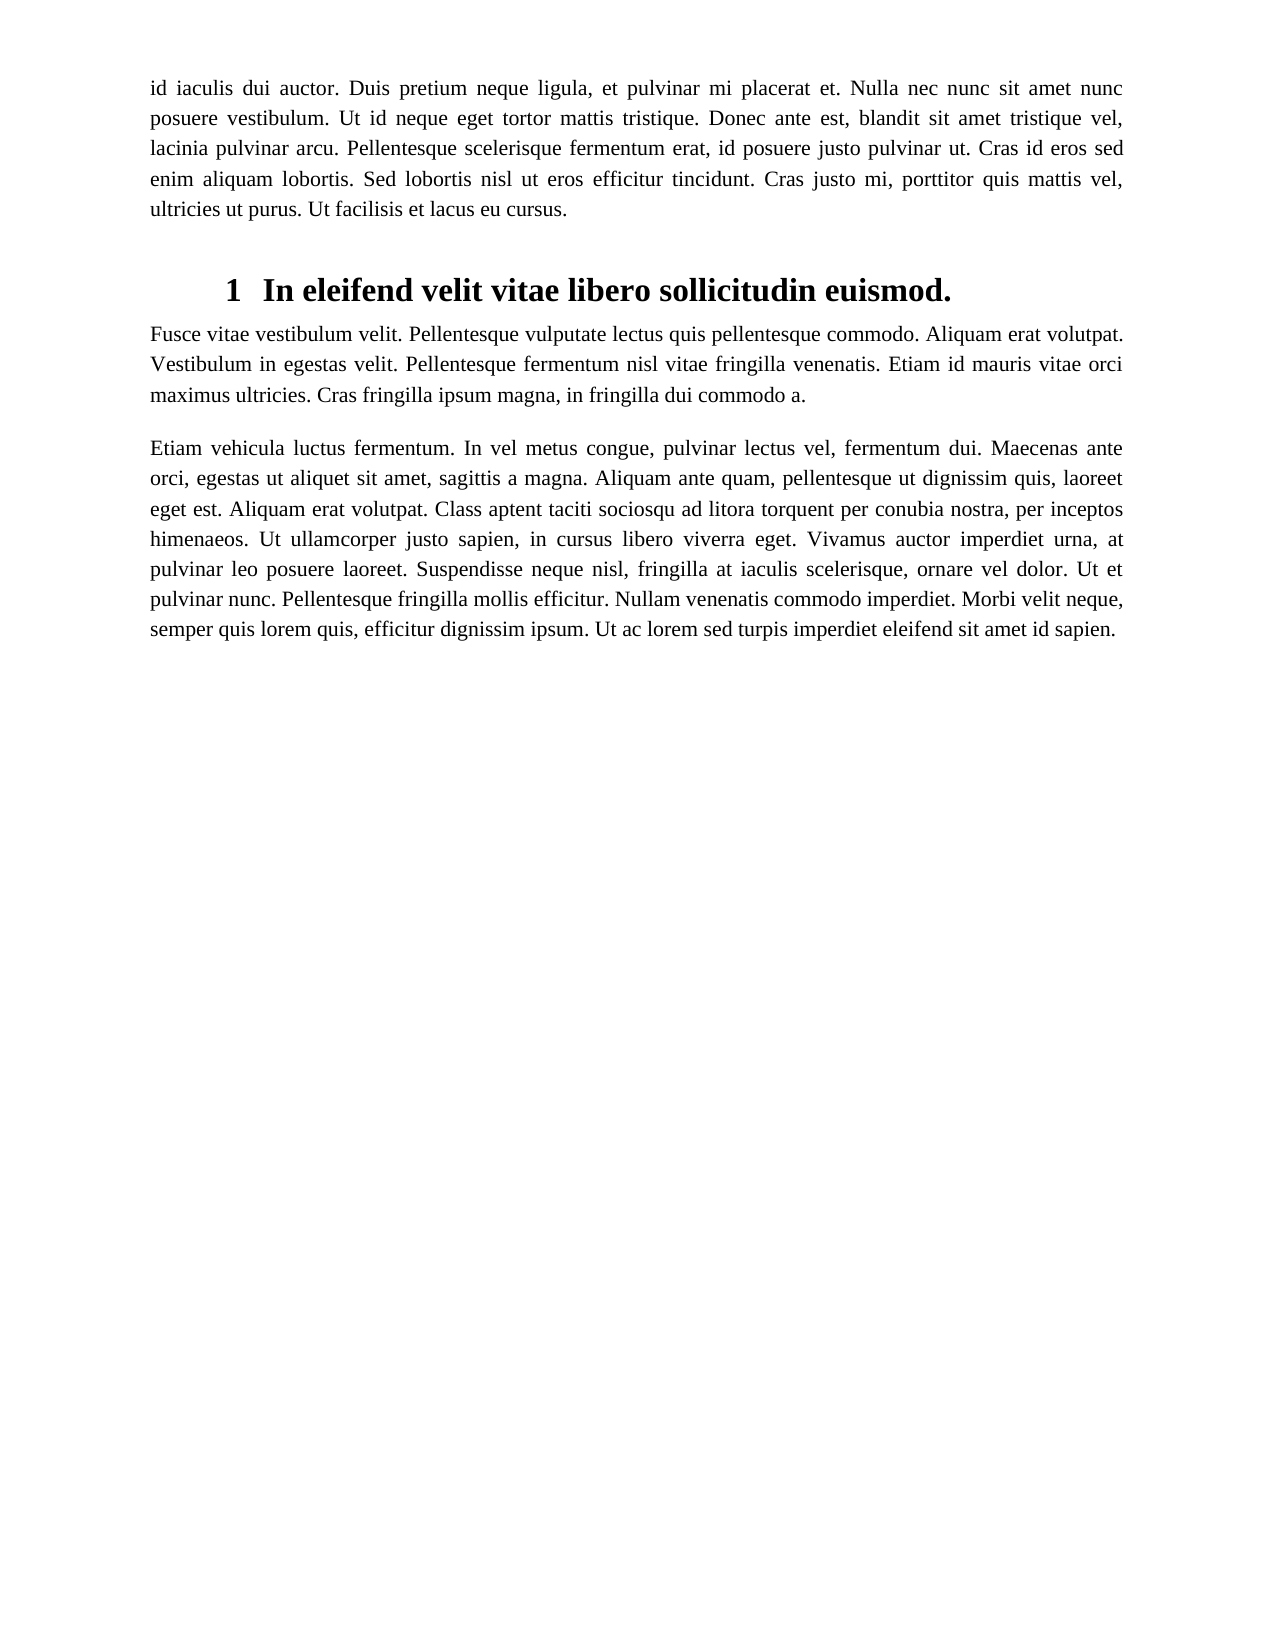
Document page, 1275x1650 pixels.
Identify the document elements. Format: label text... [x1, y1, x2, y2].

text Etiam vehicula luctus fermentum. In vel metus congue, pulvinar lectus vel, fermentum dui. Maecenas ante orci, egestas ut aliquet sit amet, sagittis a magna. Aliquam ante quam, pellentesque ut dignissim quis, laoreet eget est. Aliquam erat volutpat. Class aptent taciti sociosqu ad litora torquent per conubia nostra, per inceptos himenaeos. Ut ullamcorper justo sapien, in cursus libero viverra eget. Vivamus auctor imperdiet urna, at pulvinar leo posuere laoreet. Suspendisse neque nisl, fringilla at iaculis scelerisque, ornare vel dolor. Ut et pulvinar nunc. Pellentesque fringilla mollis efficitur. Nullam venenatis commodo imperdiet. Morbi velit neque, semper quis lorem quis, efficitur dignissim ipsum. Ut ac lorem sed turpis imperdiet eleifend sit amet id sapien. [150, 435, 1125, 642]
text Fusce vitae vestibulum velit. Pellentesque vulputate lectus quis pellentesque commodo. Aliquam erat volutpat. Vestibulum in egestas velit. Pellentesque fermentum nisl vitae fringilla venenatis. Etiam id mauris vitae orci maximus ultricies. Cras fringilla ipsum magna, in fringilla dui commodo a. [150, 321, 1125, 407]
list In eleifend velit vitae libero sollicitudin euismod. [225, 270, 1125, 309]
text id iaculis dui auctor. Duis pretium neque ligula, et pulvinar mi placerat et. Nulla nec nunc sit amet nunc posuere vestibulum. Ut id neque eget tortor mattis tristique. Donec ante est, blandit sit amet tristique vel, lacinia pulvinar arcu. Pellentesque scelerisque fermentum erat, id posuere justo pulvinar ut. Cras id eros sed enim aliquam lobortis. Sed lobortis nisl ut eros efficitur tincidunt. Cras justo mi, porttitor quis mattis vel, ultricies ut purus. Ut facilisis et lacus eu cursus. [150, 75, 1125, 221]
